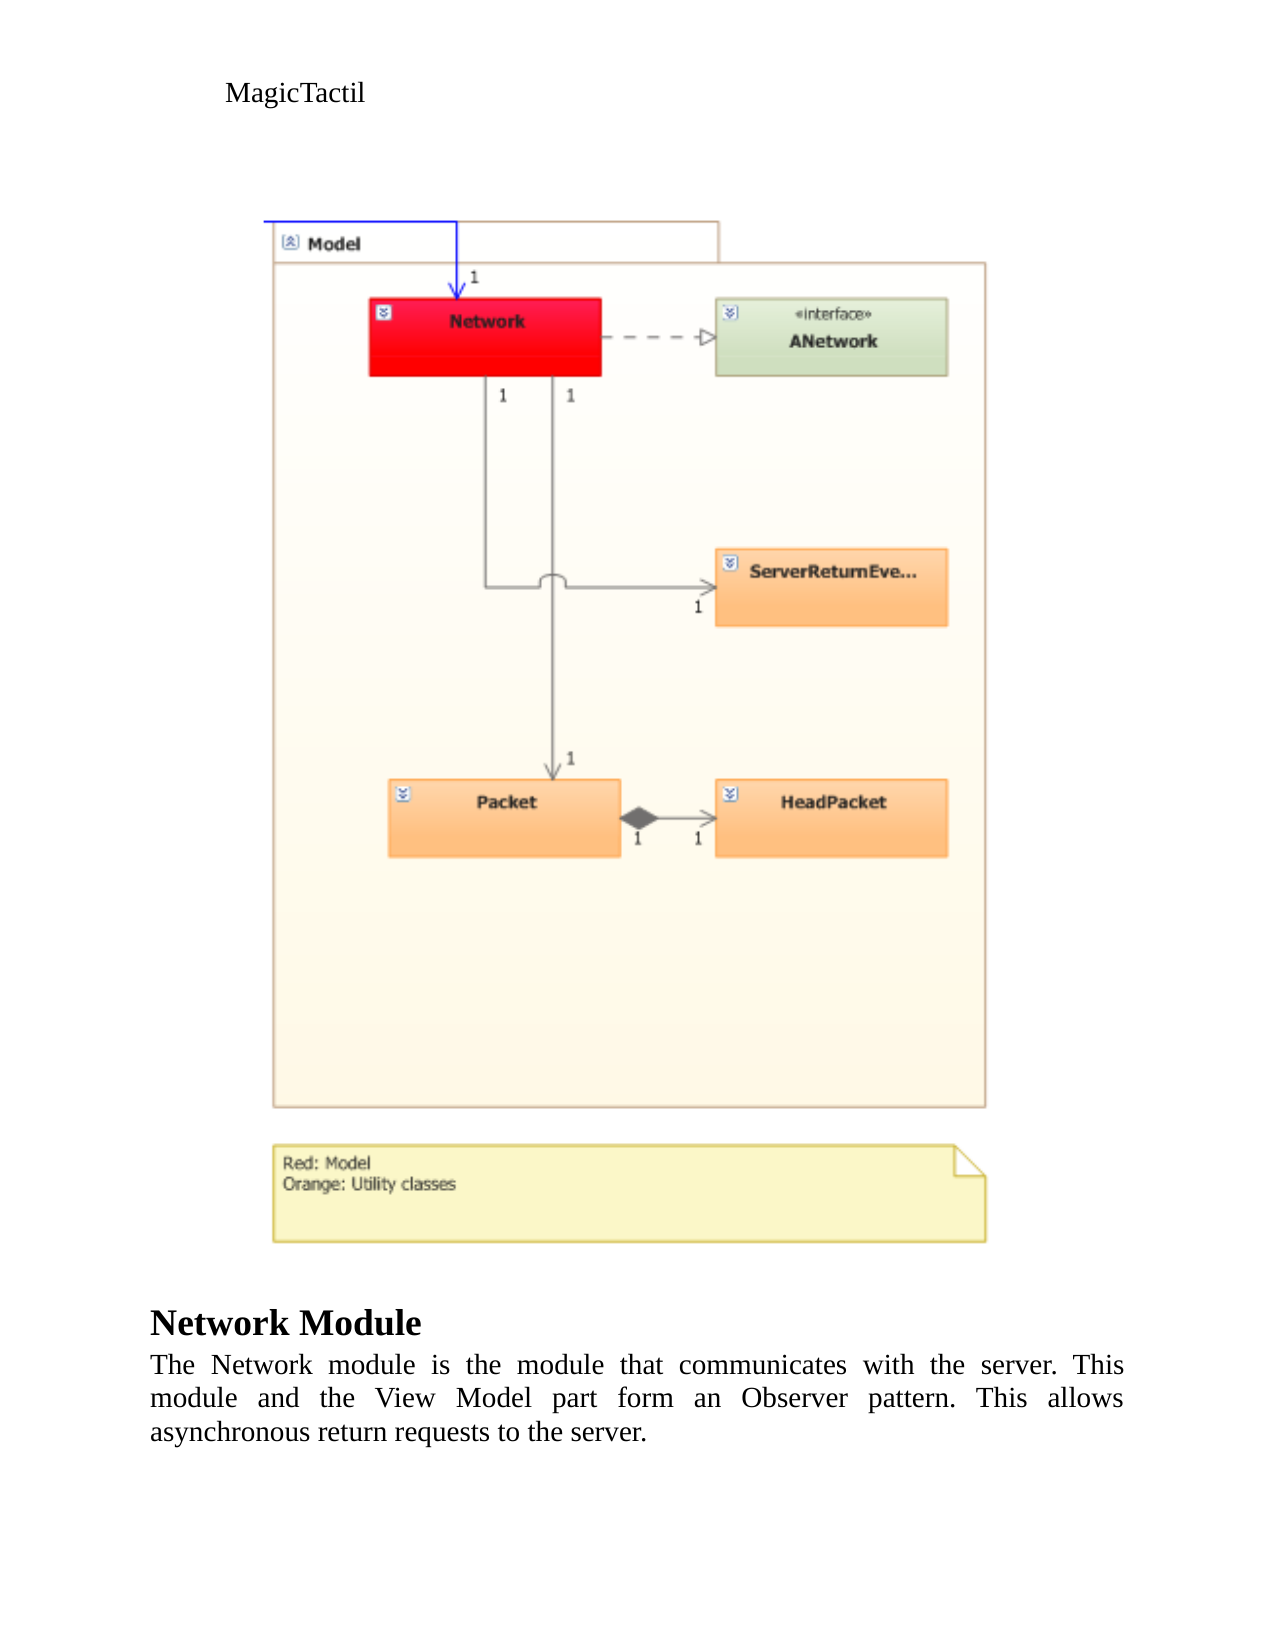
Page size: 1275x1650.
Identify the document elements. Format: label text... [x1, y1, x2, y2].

text The Network module is the module that communicates with the server. This module and the View Model part form an Observer pattern. This allows asynchronous return requests to the server. [150, 1347, 1125, 1447]
subtitle Network Module [150, 1301, 1125, 1344]
picture [263, 150, 1012, 1265]
